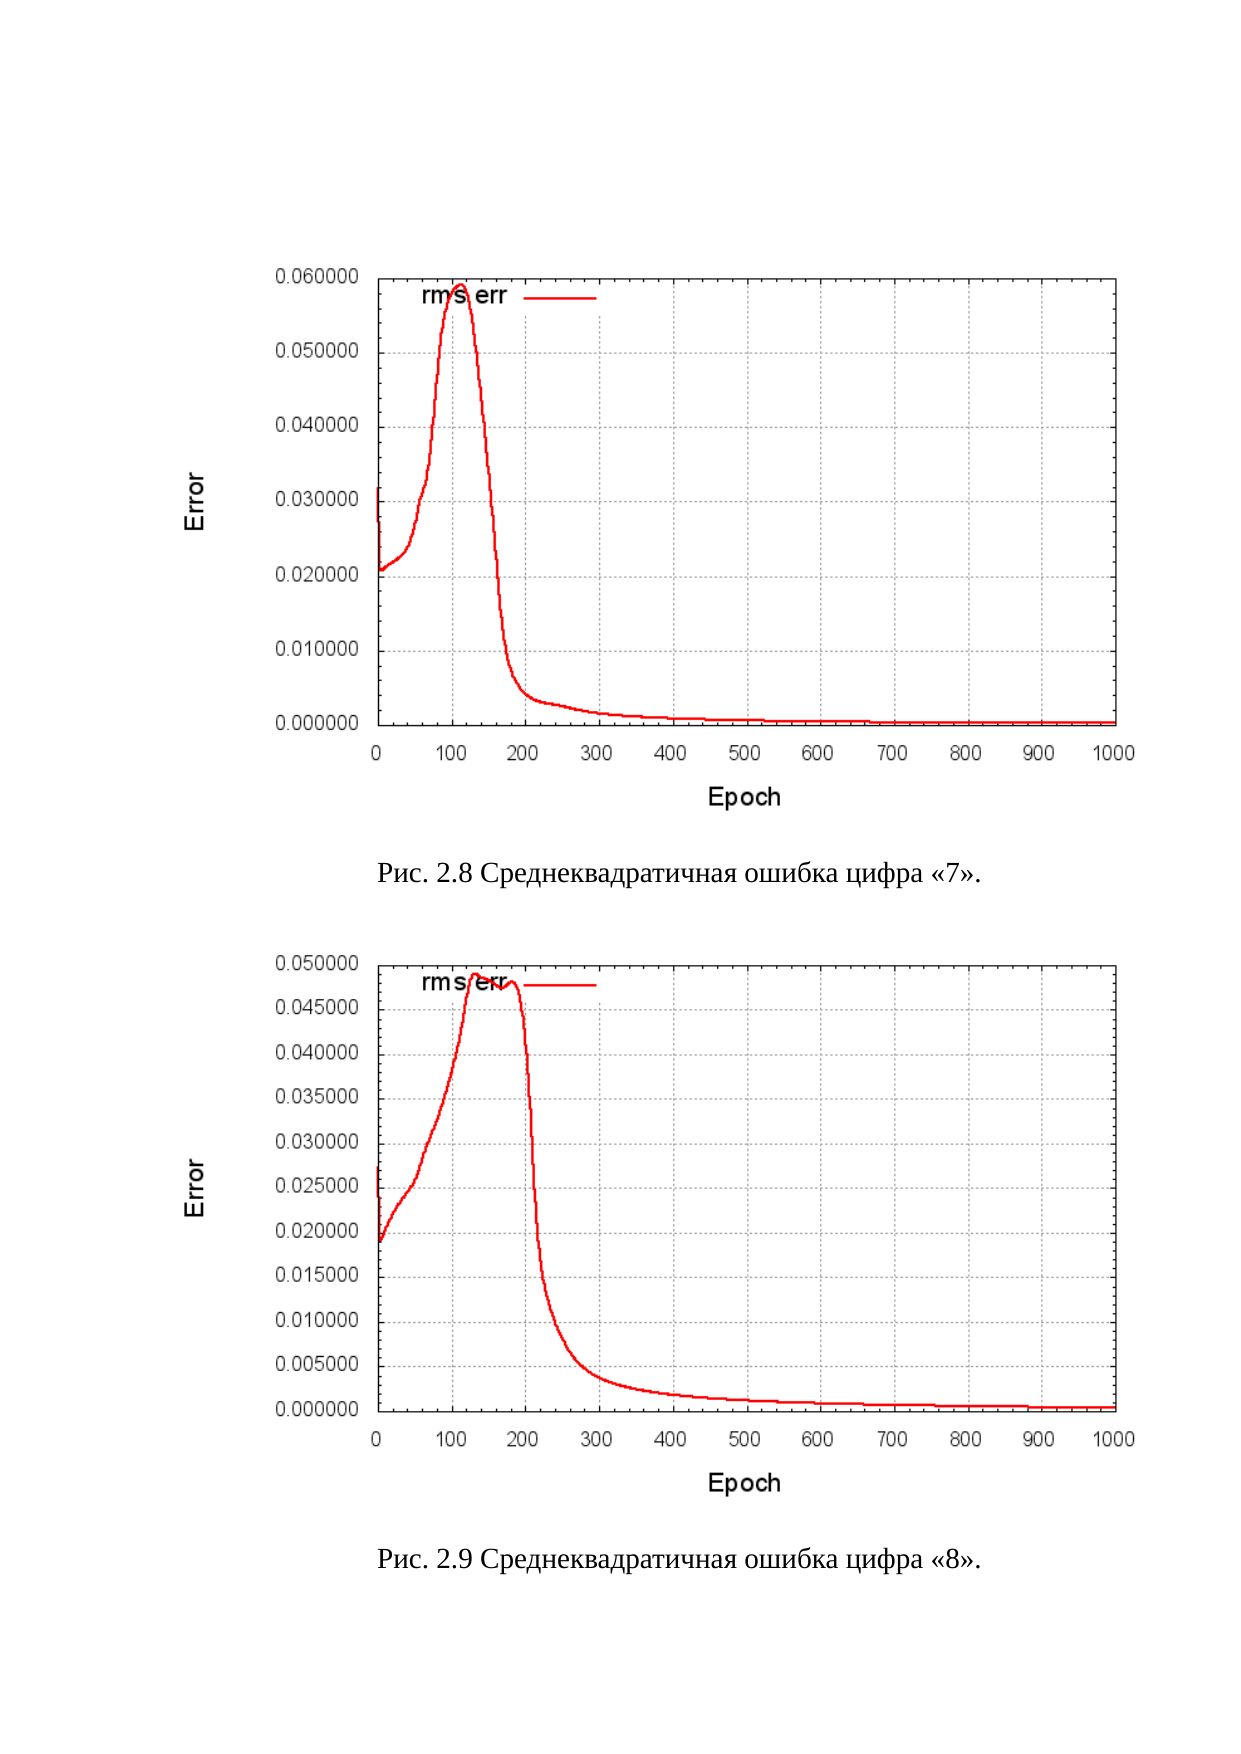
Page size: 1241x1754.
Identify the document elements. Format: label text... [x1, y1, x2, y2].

text Рис. 2.8 Среднеквадратичная ошибка цифра «7». [177, 822, 1181, 888]
text Рис. 2.9 Среднеквадратичная ошибка цифра «8». [177, 1508, 1181, 1575]
picture [177, 218, 1182, 822]
picture [177, 905, 1182, 1508]
